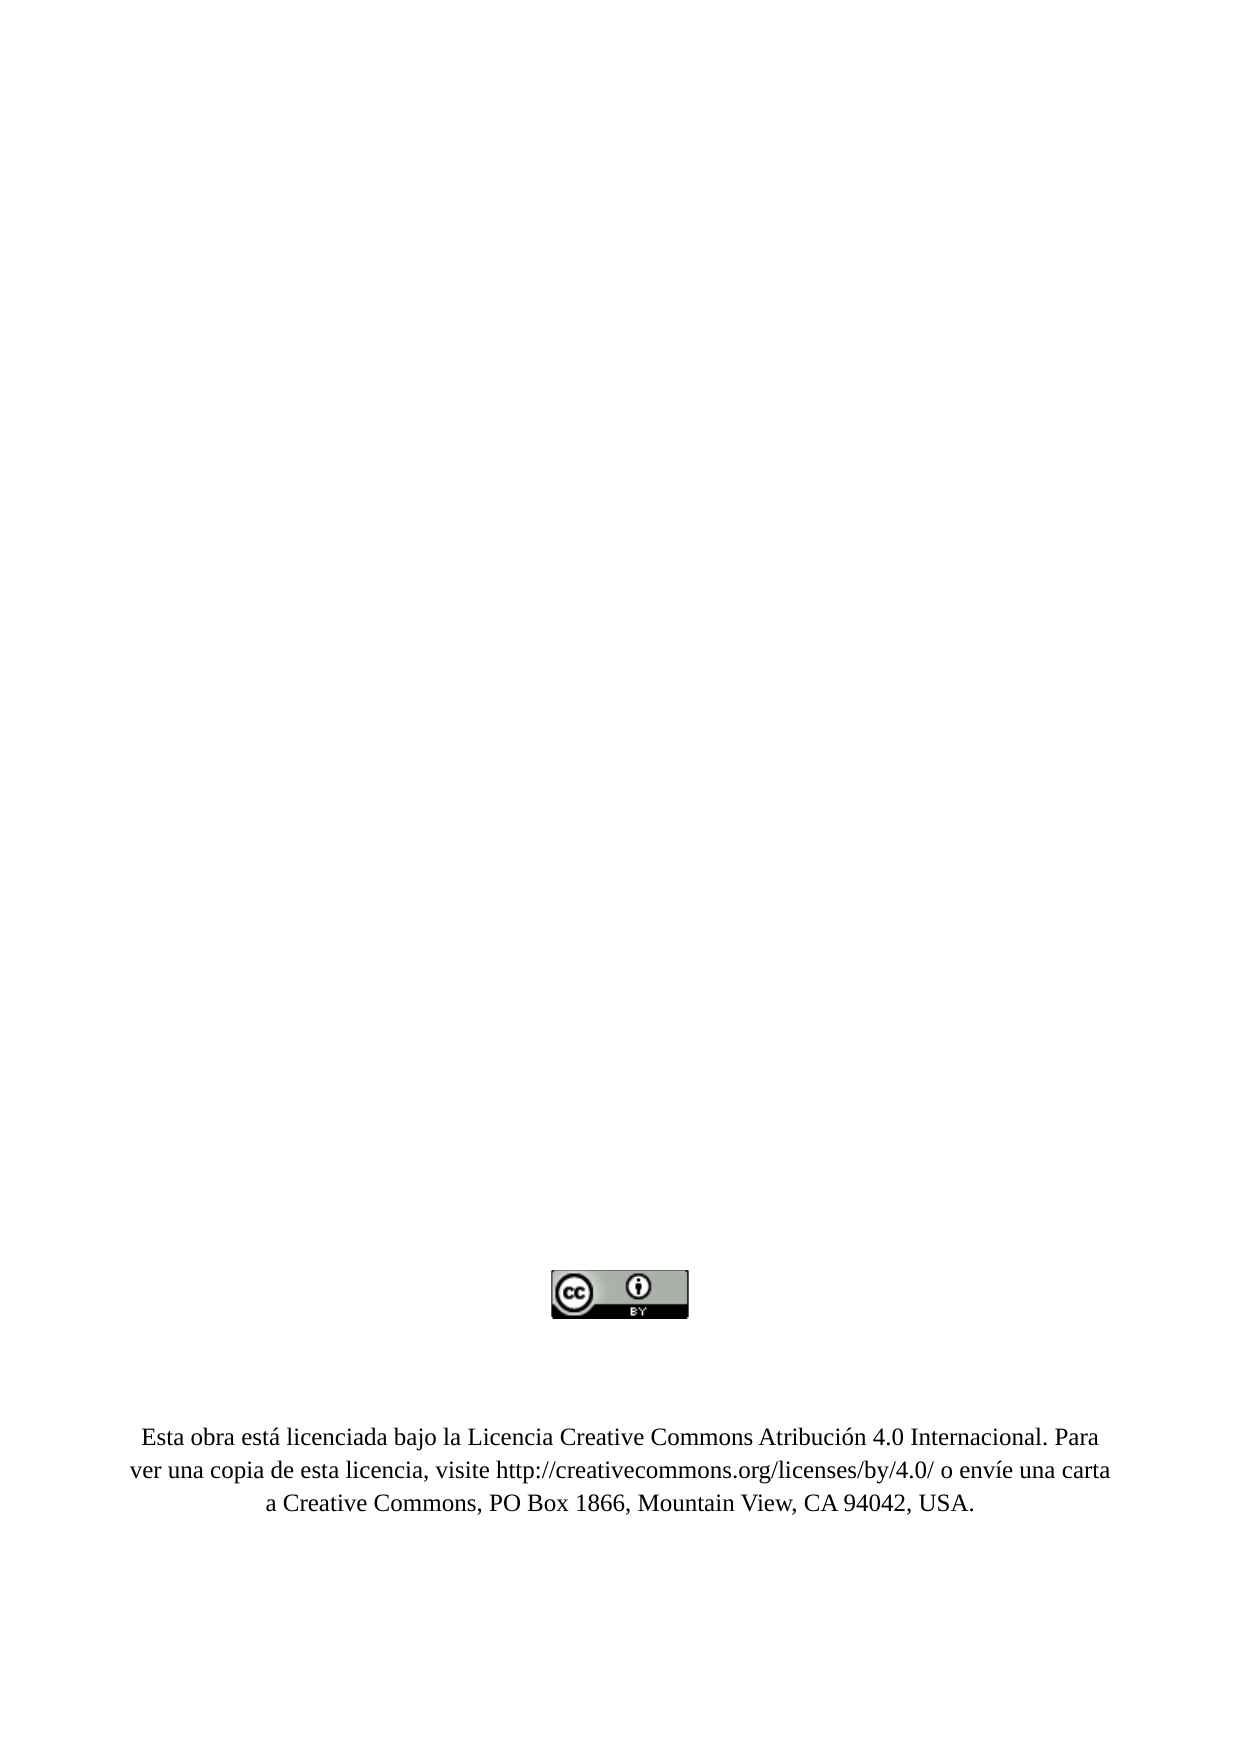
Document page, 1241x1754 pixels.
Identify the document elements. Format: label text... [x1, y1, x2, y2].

picture [551, 1270, 689, 1319]
text Esta obra está licenciada bajo la Licencia Creative Commons Atribución 4.0 Internacional. Para ver una copia de esta licencia, visite http://creativecommons.org/licenses/by/4.0/ o envíe una carta a Creative Commons, PO Box 1866, Mountain View, CA 94042, USA. [124, 1422, 1116, 1517]
